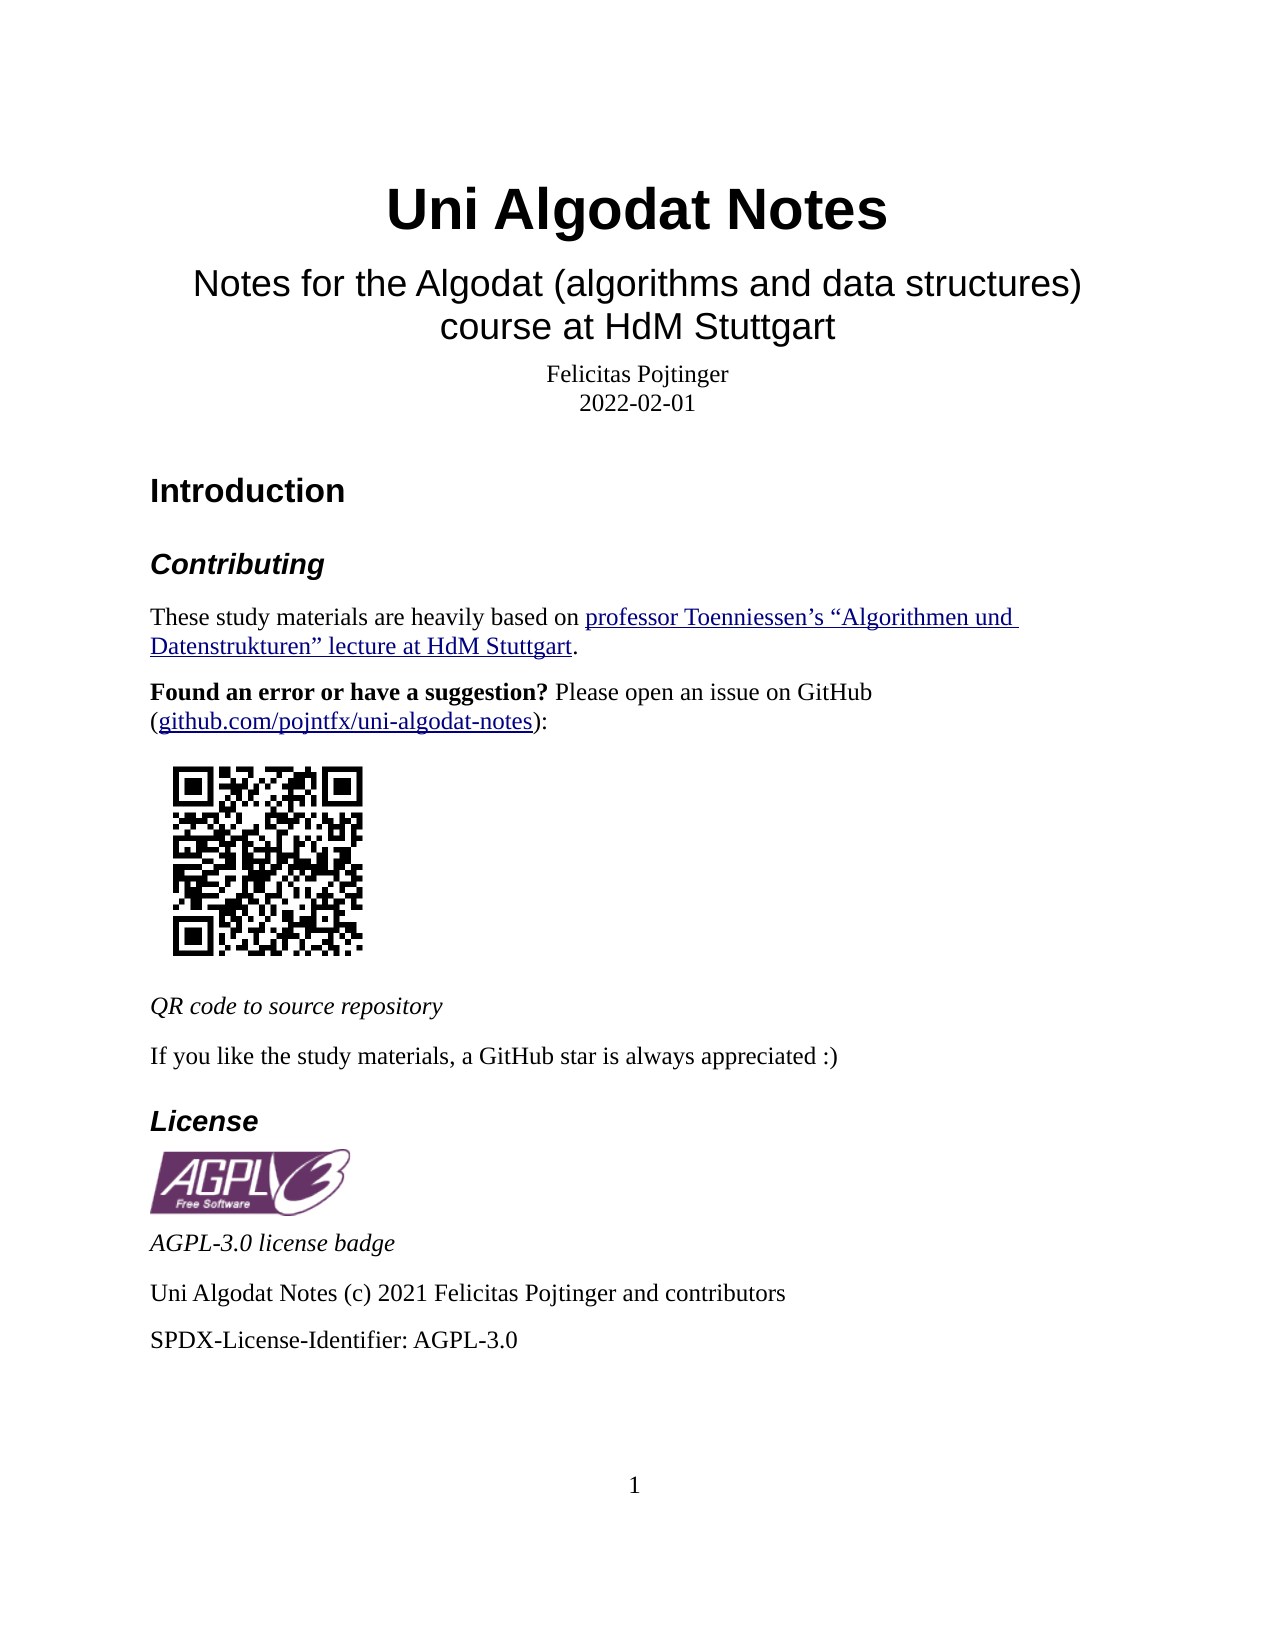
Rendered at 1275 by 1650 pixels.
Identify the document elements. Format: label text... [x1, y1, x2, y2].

subtitle Introduction [150, 471, 1125, 509]
text QR code to source repository [150, 991, 1125, 1019]
text SPDX-License-Identifier: AGPL-3.0 [150, 1325, 1125, 1354]
text These study materials are heavily based on professor Toenniessen’s “Algorithmen und Datenstrukturen” lecture at HdM Stuttgart. [150, 602, 1125, 659]
text If you like the study materials, a GitHub star is always appreciated :) [150, 1041, 1125, 1070]
subtitle License [150, 1104, 1125, 1137]
text Found an error or have a suggestion? Please open an issue on GitHub (github.com/pojntfx/uni-algodat-notes): [150, 677, 1125, 735]
subtitle Contributing [150, 547, 1125, 581]
text Uni Algodat Notes (c) 2021 Felicitas Pojtinger and contributors [150, 1278, 1125, 1307]
text Felicitas Pojtinger [150, 359, 1125, 388]
text 2022-02-01 [150, 388, 1125, 417]
title Uni Algodat Notes [150, 175, 1125, 242]
picture [150, 1149, 350, 1216]
subtitle Notes for the Algodat (algorithms and data structures) course at HdM Stuttgart [150, 261, 1125, 347]
text AGPL-3.0 license badge [150, 1228, 1125, 1257]
picture [150, 743, 385, 979]
